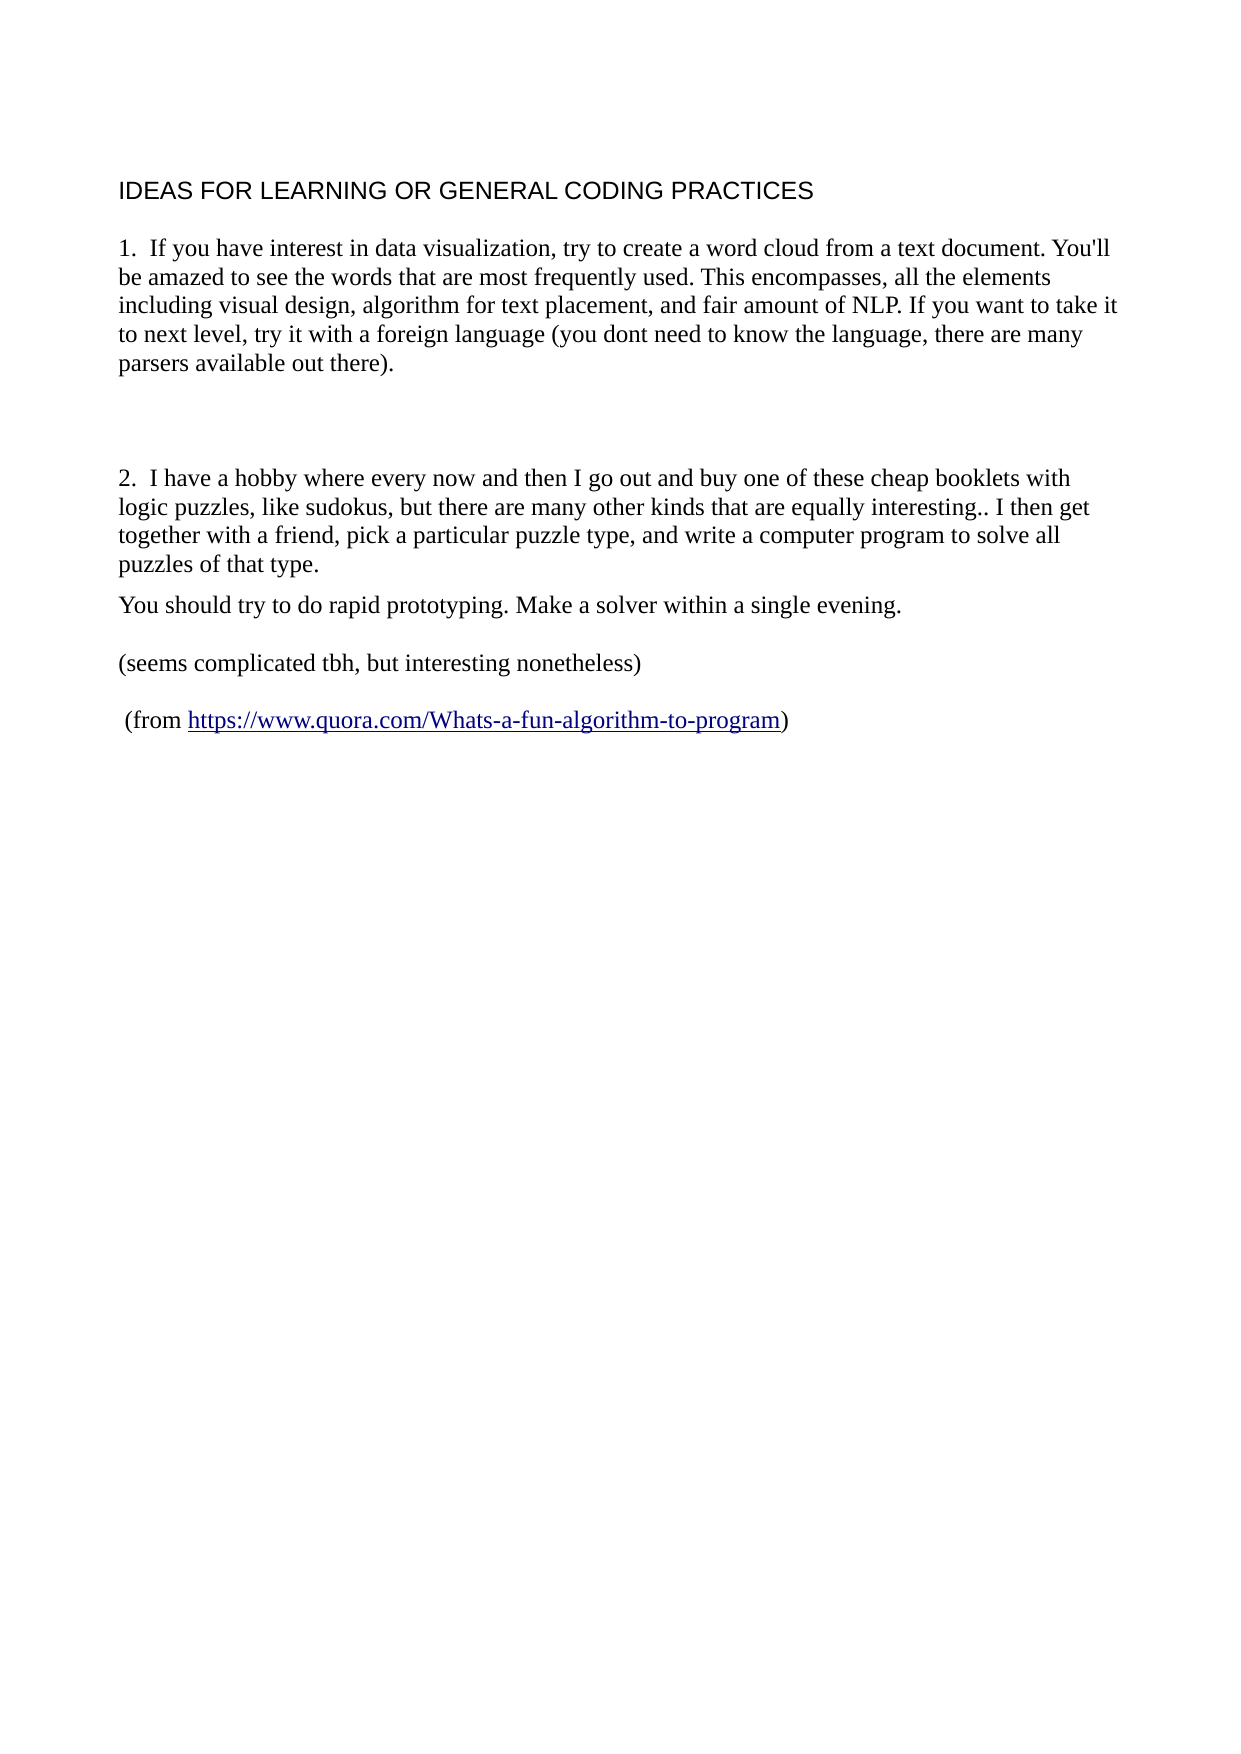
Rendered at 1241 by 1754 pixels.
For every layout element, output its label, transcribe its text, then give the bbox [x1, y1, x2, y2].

text IDEAS FOR LEARNING OR GENERAL CODING PRACTICES [118, 176, 1122, 204]
text 1. If you have interest in data visualization, try to create a word cloud from a text document. You'll be amazed to see the words that are most frequently used. This encompasses, all the elements including visual design, algorithm for text placement, and fair amount of NLP. If you want to take it to next level, try it with a foreign language (you dont need to know the language, there are many parsers available out there). [118, 233, 1122, 377]
text (seems complicated tbh, but interesting nonetheless) [118, 648, 1122, 677]
text 2. I have a hobby where every now and then I go out and buy one of these cheap booklets with logic puzzles, like sudokus, but there are many other kinds that are equally interesting.. I then get together with a friend, pick a particular puzzle type, and write a computer program to solve all puzzles of that type. [118, 463, 1122, 578]
text (from https://www.quora.com/Whats-a-fun-algorithm-to-program) [118, 706, 1122, 734]
text You should try to do rapid prototyping. Make a solver within a single evening. [118, 591, 1122, 619]
